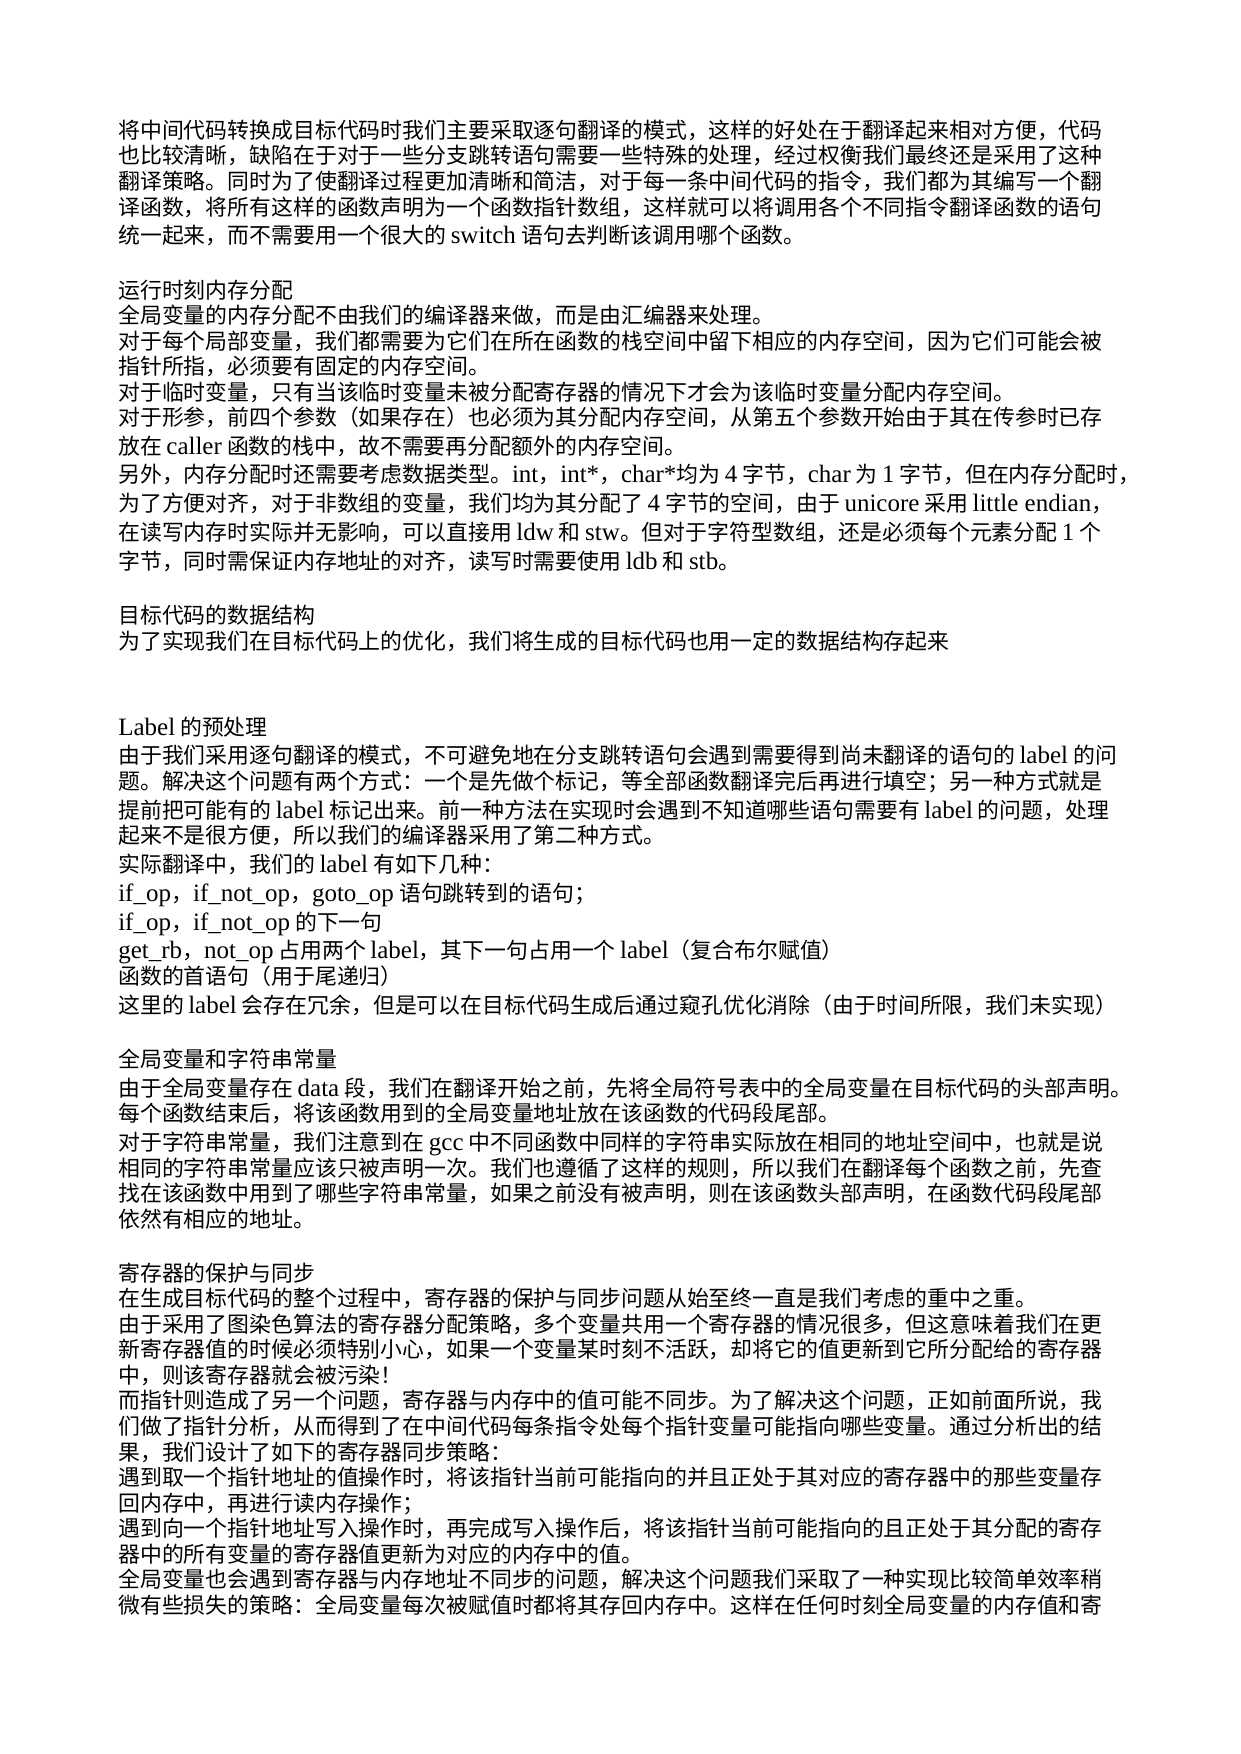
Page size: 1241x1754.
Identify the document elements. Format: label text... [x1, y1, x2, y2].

text 运行时刻内存分配 [118, 278, 1122, 303]
text Label的预处理 [118, 712, 1122, 741]
text 对于临时变量，只有当该临时变量未被分配寄存器的情况下才会为该临时变量分配内存空间。 [118, 380, 1122, 405]
text 对于每个局部变量，我们都需要为它们在所在函数的栈空间中留下相应的内存空间，因为它们可能会被指针所指，必须要有固定的内存空间。 [118, 329, 1122, 380]
text 遇到取一个指针地址的值操作时，将该指针当前可能指向的并且正处于其对应的寄存器中的那些变量存回内存中，再进行读内存操作； [118, 1465, 1122, 1516]
text if_op，if_not_op，goto_op语句跳转到的语句； [118, 878, 1122, 907]
text 遇到向一个指针地址写入操作时，再完成写入操作后，将该指针当前可能指向的且正处于其分配的寄存器中的所有变量的寄存器值更新为对应的内存中的值。 [118, 1516, 1122, 1567]
text 全局变量也会遇到寄存器与内存地址不同步的问题，解决这个问题我们采取了一种实现比较简单效率稍微有些损失的策略：全局变量每次被赋值时都将其存回内存中。这样在任何时刻全局变量的内存值和寄 [118, 1567, 1122, 1618]
text get_rb，not_op占用两个label，其下一句占用一个label（复合布尔赋值） [118, 935, 1122, 964]
text 另外，内存分配时还需要考虑数据类型。int，int*，char*均为4字节，char为1字节，但在内存分配时，为了方便对齐，对于非数组的变量，我们均为其分配了4字节的空间，由于unicore采用little endian，在读写内存时实际并无影响，可以直接用ldw和stw。但对于字符型数组，还是必须每个元素分配1个字节，同时需保证内存地址的对齐，读写时需要使用ldb和stb。 [118, 459, 1122, 574]
text 为了实现我们在目标代码上的优化，我们将生成的目标代码也用一定的数据结构存起来 [118, 629, 1122, 654]
text 全局变量的内存分配不由我们的编译器来做，而是由汇编器来处理。 [118, 303, 1122, 329]
text 寄存器的保护与同步 [118, 1261, 1122, 1287]
text 实际翻译中，我们的label有如下几种： [118, 849, 1122, 878]
text 在生成目标代码的整个过程中，寄存器的保护与同步问题从始至终一直是我们考虑的重中之重。 [118, 1287, 1122, 1312]
text 由于我们采用逐句翻译的模式，不可避免地在分支跳转语句会遇到需要得到尚未翻译的语句的label的问题。解决这个问题有两个方式：一个是先做个标记，等全部函数翻译完后再进行填空；另一种方式就是提前把可能有的label标记出来。前一种方法在实现时会遇到不知道哪些语句需要有label的问题，处理起来不是很方便，所以我们的编译器采用了第二种方式。 [118, 741, 1122, 849]
text 目标代码的数据结构 [118, 603, 1122, 629]
text 函数的首语句（用于尾递归） [118, 964, 1122, 990]
text 全局变量和字符串常量 [118, 1047, 1122, 1073]
text 由于采用了图染色算法的寄存器分配策略，多个变量共用一个寄存器的情况很多，但这意味着我们在更新寄存器值的时候必须特别小心，如果一个变量某时刻不活跃，却将它的值更新到它所分配给的寄存器中，则该寄存器就会被污染！ [118, 1312, 1122, 1389]
text 而指针则造成了另一个问题，寄存器与内存中的值可能不同步。为了解决这个问题，正如前面所说，我们做了指针分析，从而得到了在中间代码每条指令处每个指针变量可能指向哪些变量。通过分析出的结果，我们设计了如下的寄存器同步策略： [118, 1389, 1122, 1465]
text 对于字符串常量，我们注意到在gcc中不同函数中同样的字符串实际放在相同的地址空间中，也就是说相同的字符串常量应该只被声明一次。我们也遵循了这样的规则，所以我们在翻译每个函数之前，先查找在该函数中用到了哪些字符串常量，如果之前没有被声明，则在该函数头部声明，在函数代码段尾部依然有相应的地址。 [118, 1127, 1122, 1232]
text if_op，if_not_op的下一句 [118, 907, 1122, 935]
text 由于全局变量存在data段，我们在翻译开始之前，先将全局符号表中的全局变量在目标代码的头部声明。每个函数结束后，将该函数用到的全局变量地址放在该函数的代码段尾部。 [118, 1073, 1122, 1127]
text 将中间代码转换成目标代码时我们主要采取逐句翻译的模式，这样的好处在于翻译起来相对方便，代码也比较清晰，缺陷在于对于一些分支跳转语句需要一些特殊的处理，经过权衡我们最终还是采用了这种翻译策略。同时为了使翻译过程更加清晰和简洁，对于每一条中间代码的指令，我们都为其编写一个翻译函数，将所有这样的函数声明为一个函数指针数组，这样就可以将调用各个不同指令翻译函数的语句统一起来，而不需要用一个很大的switch语句去判断该调用哪个函数。 [118, 118, 1122, 249]
text 对于形参，前四个参数（如果存在）也必须为其分配内存空间，从第五个参数开始由于其在传参时已存放在caller函数的栈中，故不需要再分配额外的内存空间。 [118, 405, 1122, 459]
text 这里的label会存在冗余，但是可以在目标代码生成后通过窥孔优化消除（由于时间所限，我们未实现） [118, 990, 1122, 1018]
